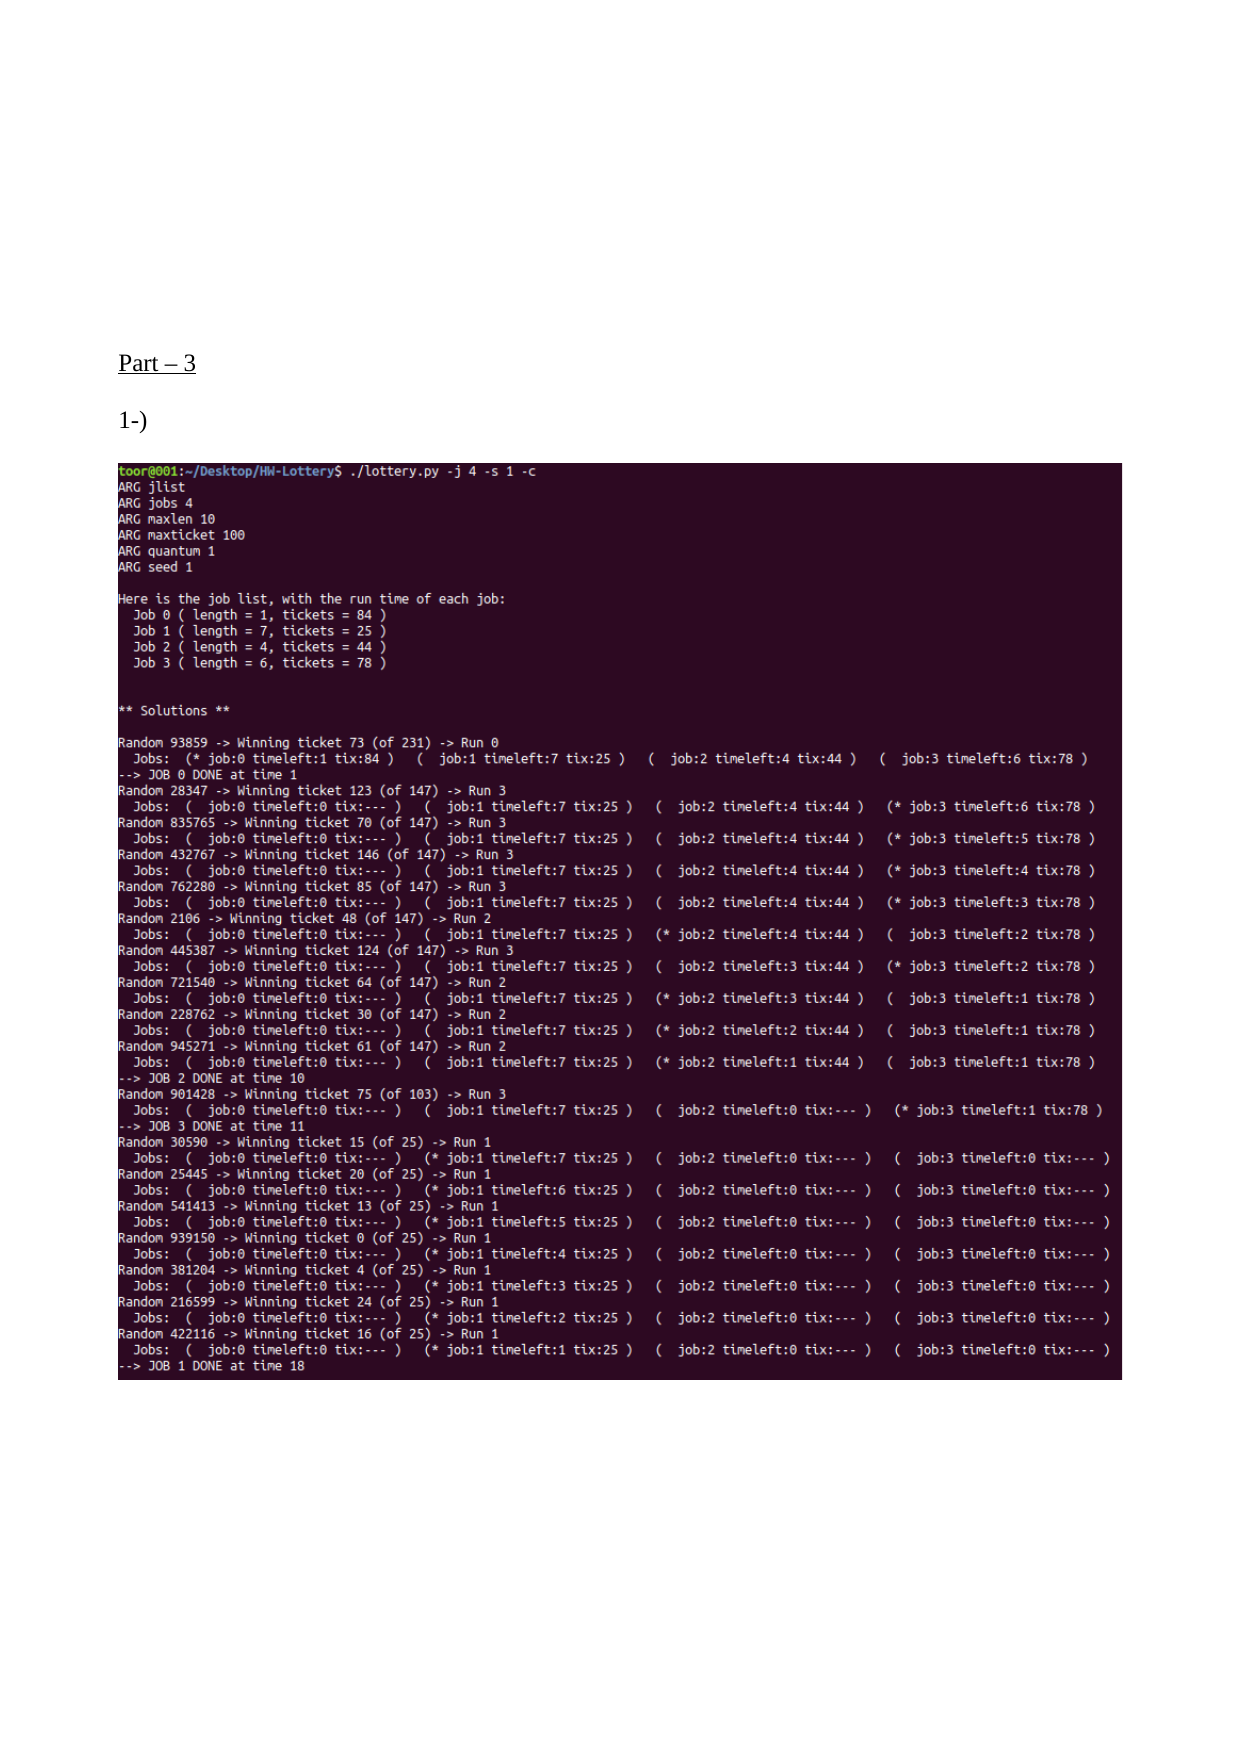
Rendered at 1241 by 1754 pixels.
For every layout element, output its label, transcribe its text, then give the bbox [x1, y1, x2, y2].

picture [118, 463, 1123, 1380]
text Part – 3 [118, 348, 1122, 377]
text 1-) [118, 406, 1122, 434]
